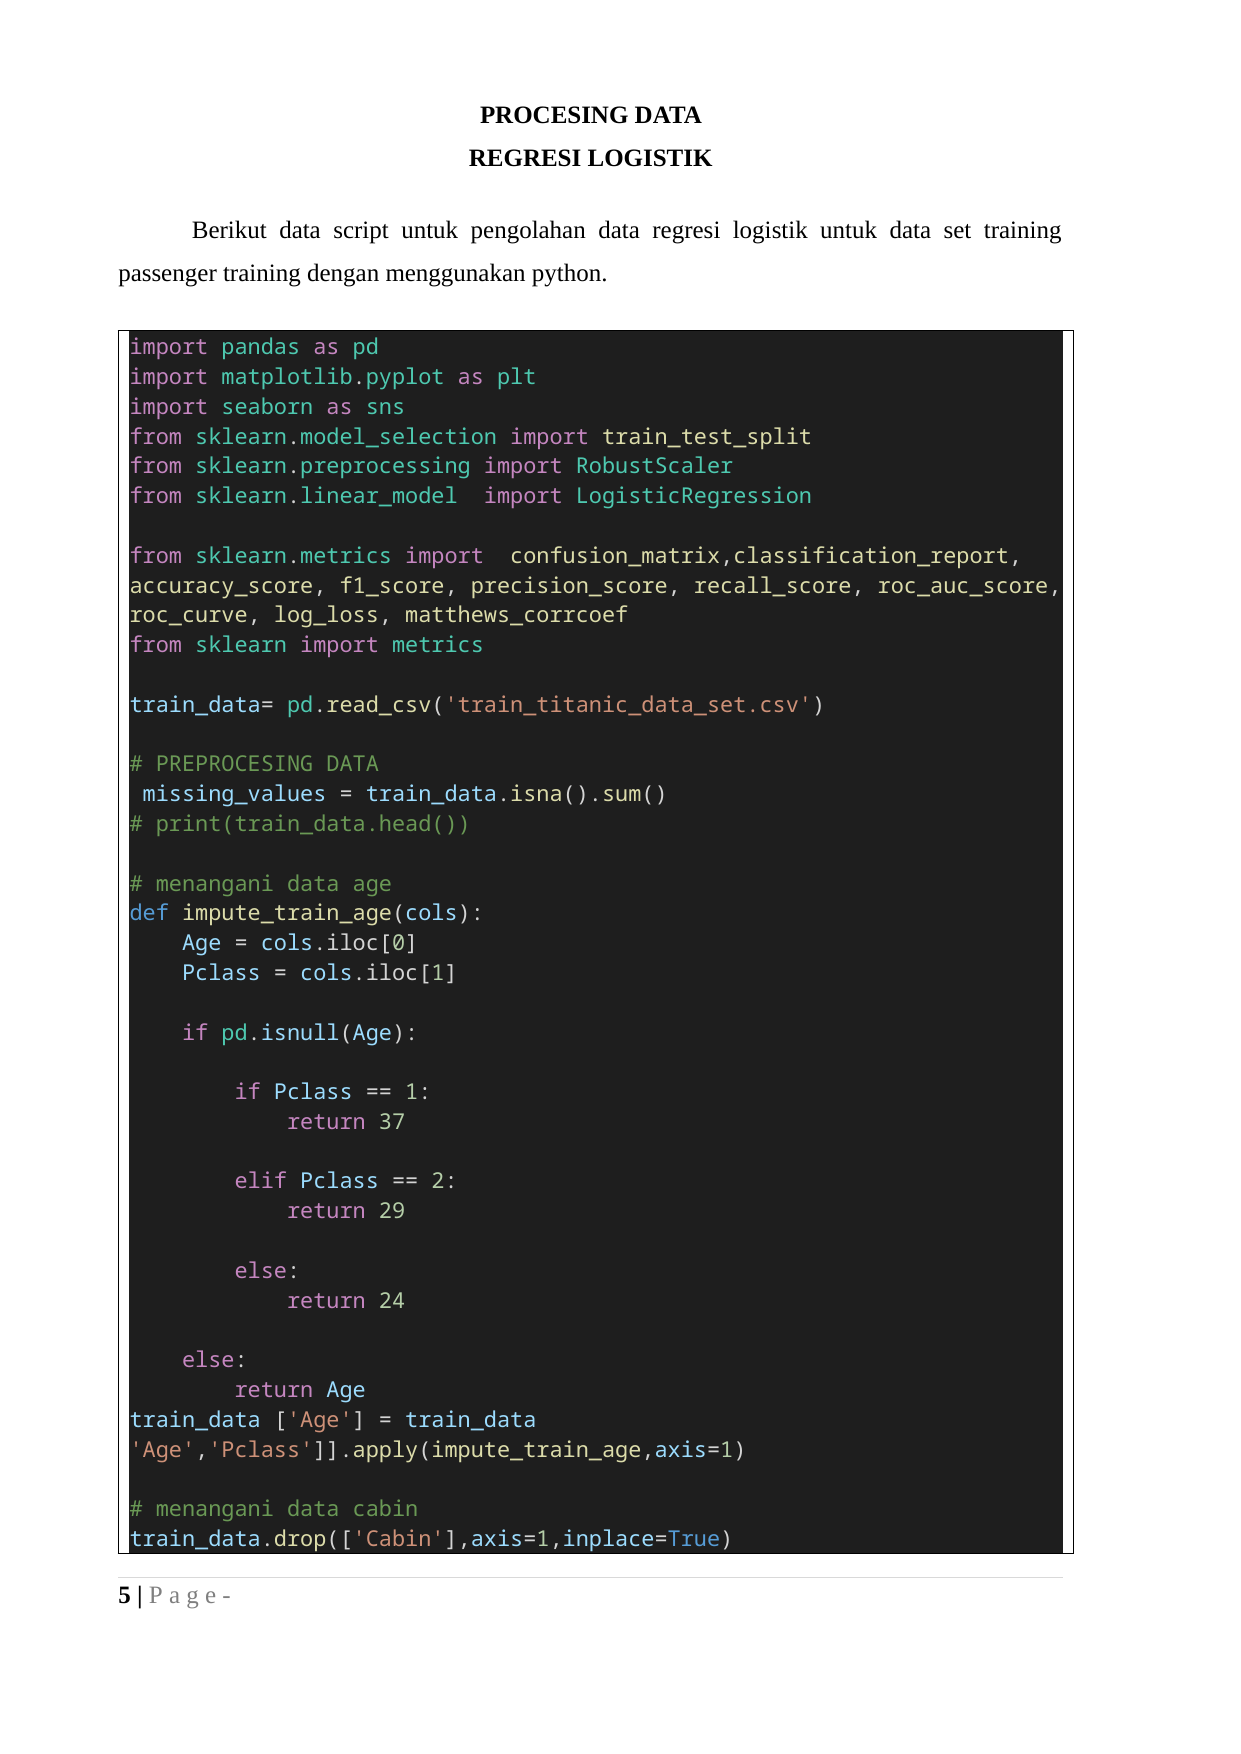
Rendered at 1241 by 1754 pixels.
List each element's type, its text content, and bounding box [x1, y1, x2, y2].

text Berikut data script untuk pengolahan data regresi logistik untuk data set training passenger training dengan menggunakan python. [118, 215, 1063, 287]
text PROCESING DATA [118, 100, 1063, 129]
text REGRESI LOGISTIK [118, 143, 1063, 172]
